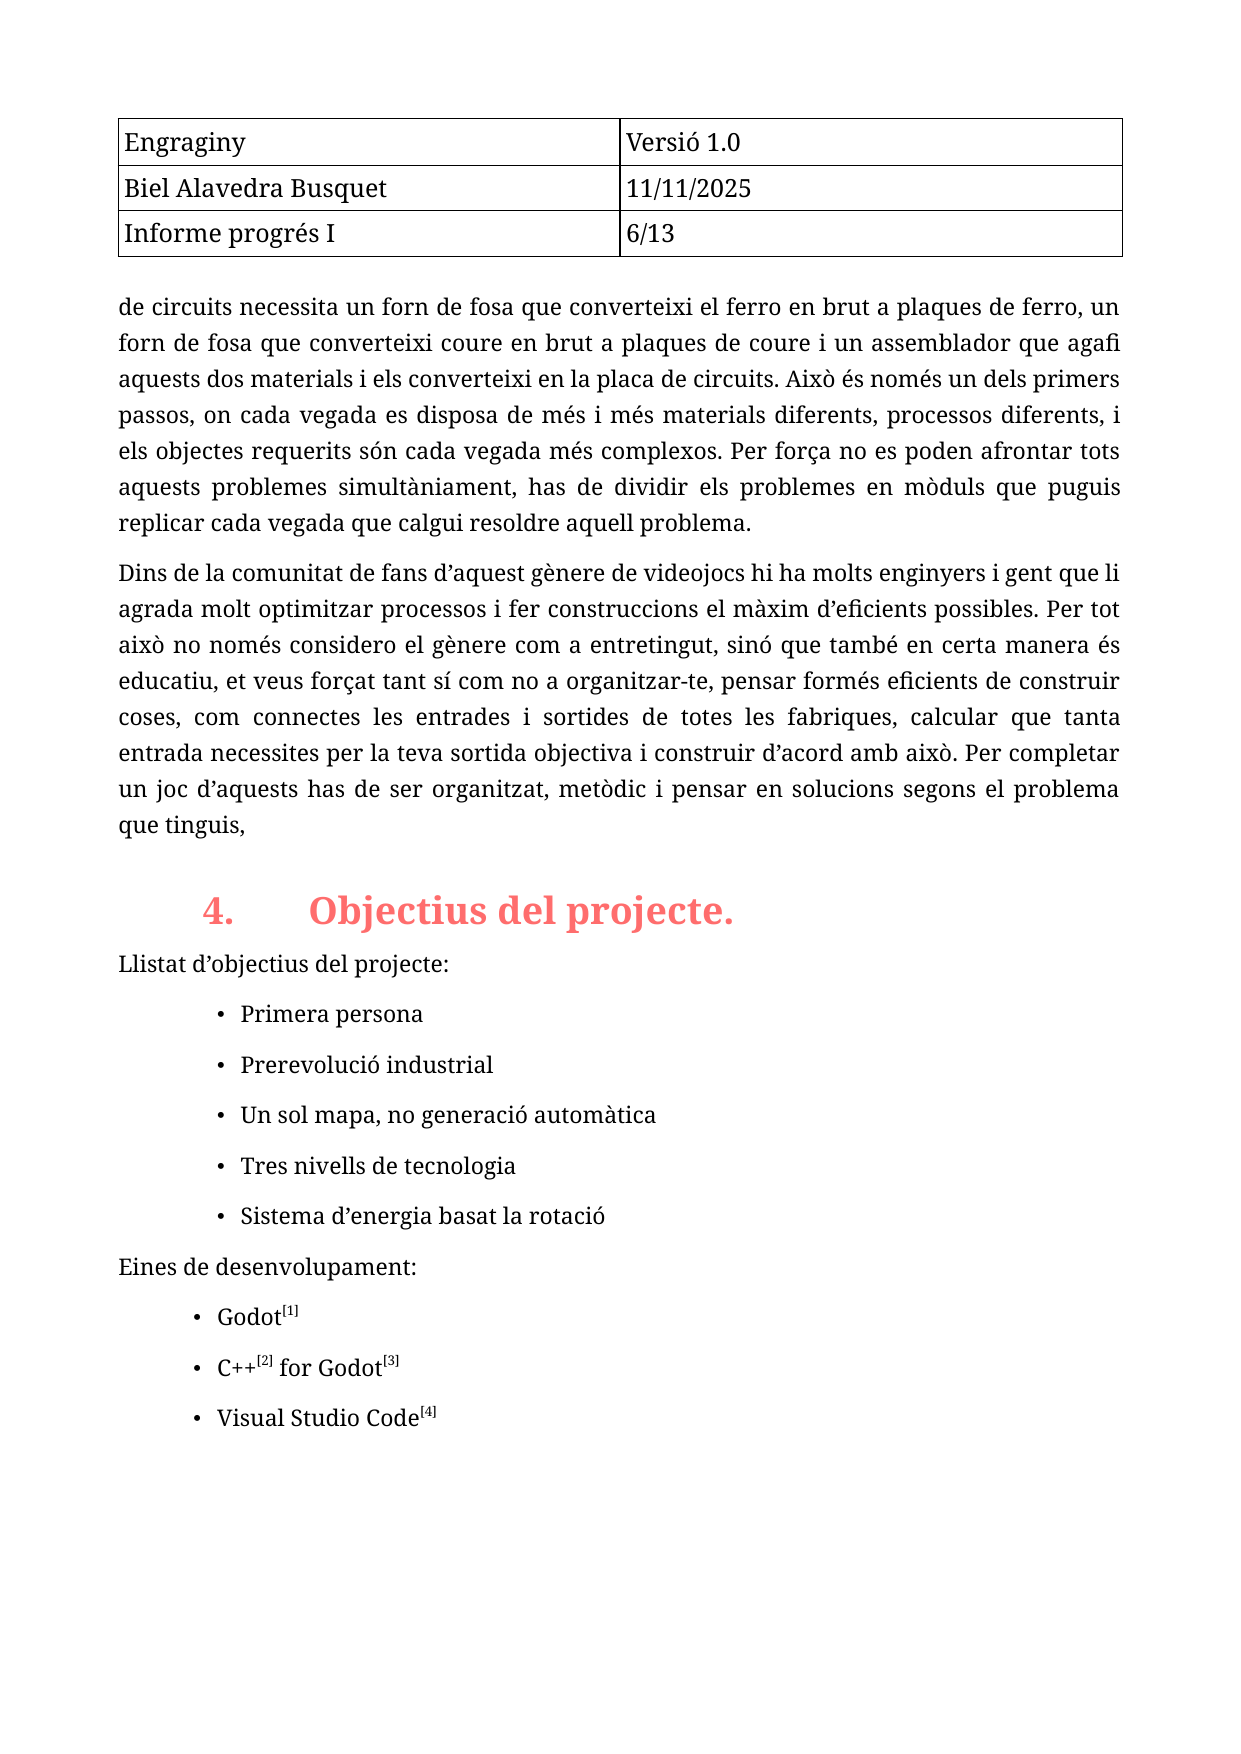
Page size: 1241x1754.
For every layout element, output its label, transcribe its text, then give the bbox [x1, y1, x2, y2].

text Llistat d’objectius del projecte: [118, 948, 1122, 979]
list Un sol mapa, no generació automàtica [217, 1099, 1122, 1130]
list Primera persona [217, 998, 1122, 1029]
list Visual Studio Code[4] [193, 1402, 1122, 1433]
list Godot[1] [193, 1301, 1122, 1332]
list Prerevolució industrial [217, 1049, 1122, 1080]
text de circuits necessita un forn de fosa que converteixi el ferro en brut a plaques de ferro, un forn de fosa que converteixi coure en brut a plaques de coure i un assemblador que agafi aquests dos materials i els converteixi en la placa de circuits. Això és només un dels primers passos, on cada vegada es disposa de més i més materials diferents, processos diferents, i els objectes requerits són cada vegada més complexos. Per força no es poden afrontar tots aquests problemes simultàniament, has de dividir els problemes en mòduls que puguis replicar cada vegada que calgui resoldre aquell problema. [118, 291, 1122, 538]
list C++[2] for Godot[3] [193, 1352, 1122, 1383]
list ­ [193, 1453, 1122, 1484]
text Dins de la comunitat de fans d’aquest gènere de videojocs hi ha molts enginyers i gent que li agrada molt optimitzar processos i fer construccions el màxim d’eficients possibles. Per tot això no només considero el gènere com a entretingut, sinó que també en certa manera és educatiu, et veus forçat tant sí com no a organitzar-te, pensar formés eficients de construir coses, com connectes les entrades i sortides de totes les fabriques, calcular que tanta entrada necessites per la teva sortida objectiva i construir d’acord amb això. Per completar un joc d’aquests has de ser organitzat, metòdic i pensar en solucions segons el problema que tinguis, [118, 557, 1122, 840]
subtitle Objectius del projecte. [193, 884, 1122, 935]
text Eines de desenvolupament: [118, 1251, 1122, 1282]
list Sistema d’energia basat la rotació [217, 1200, 1122, 1231]
list Tres nivells de tecnologia [217, 1150, 1122, 1181]
